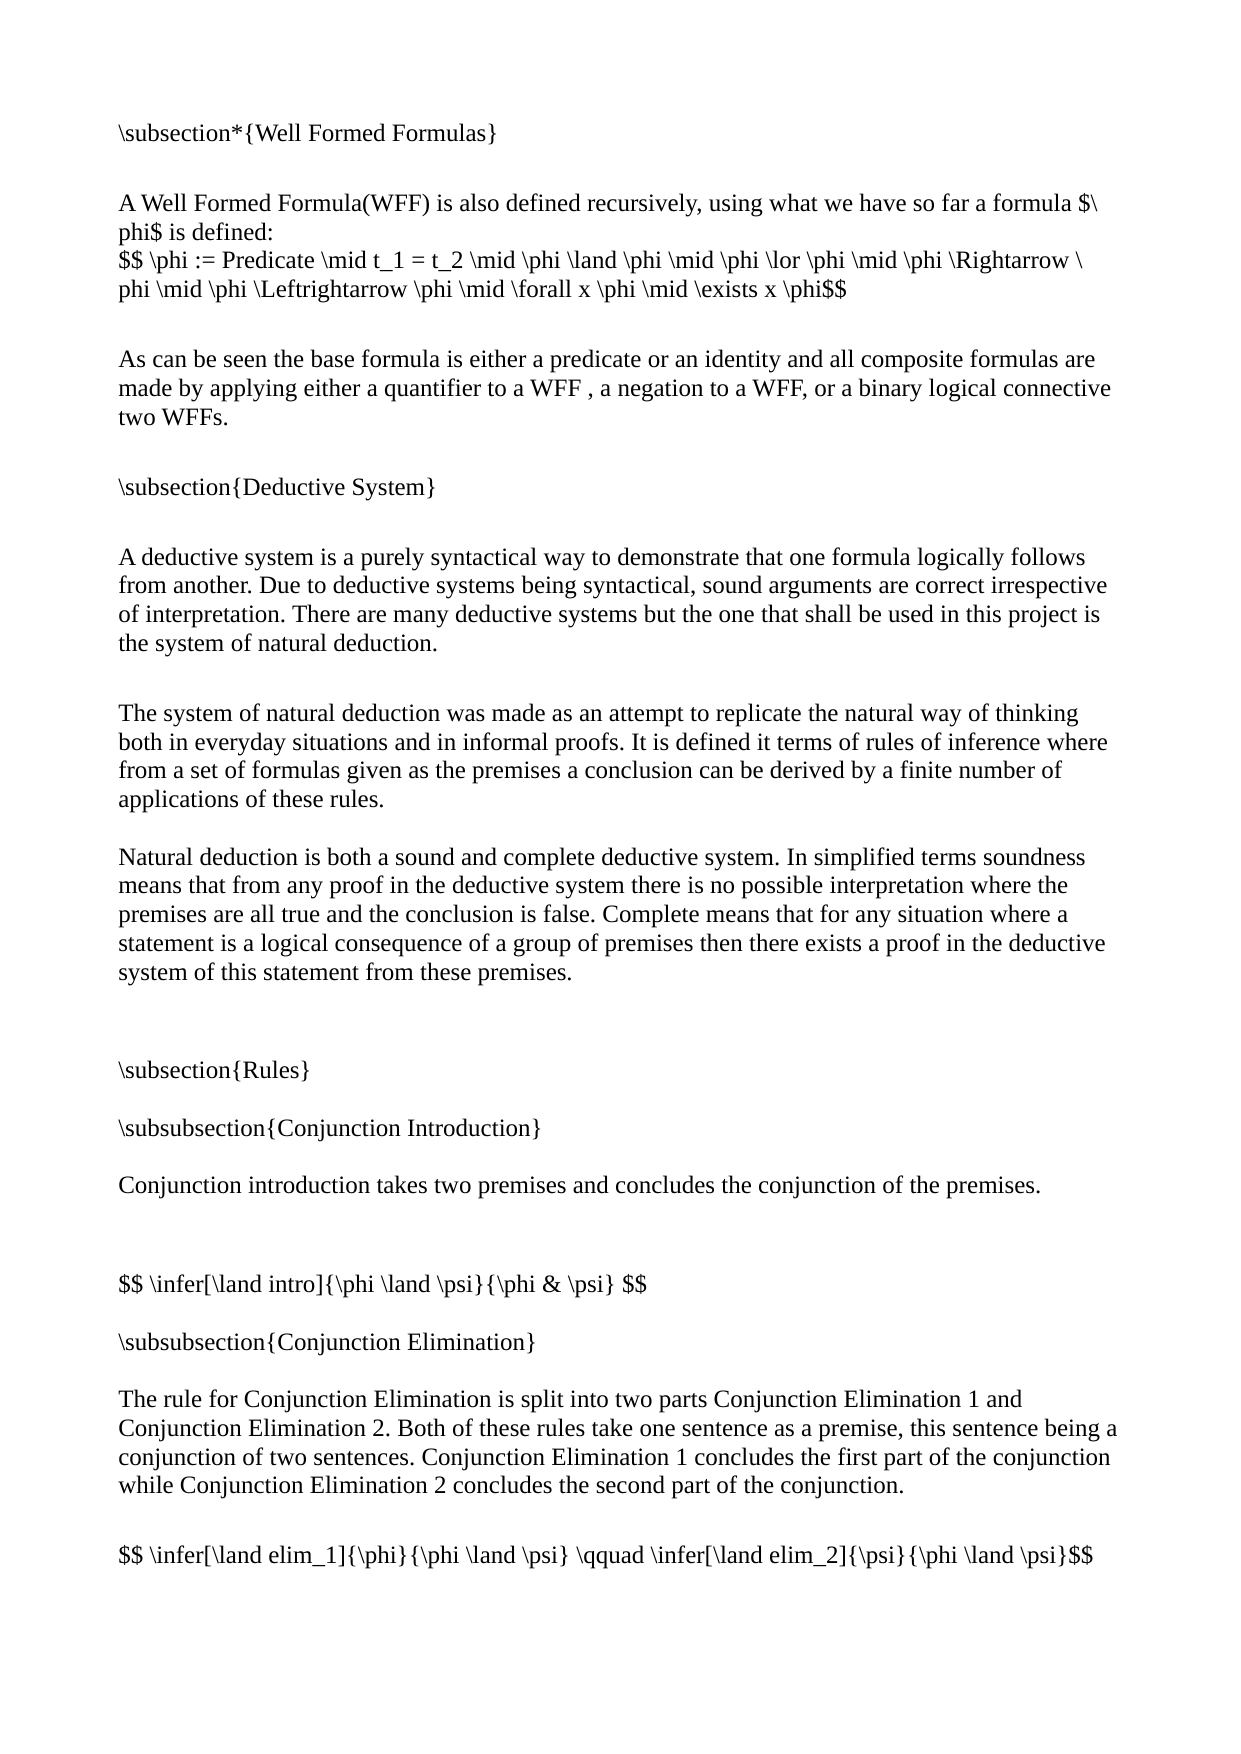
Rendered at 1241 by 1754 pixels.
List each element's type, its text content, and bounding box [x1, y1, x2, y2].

text \subsubsection{Conjunction Elimination} [118, 1327, 1122, 1356]
text $$ \infer[\land intro]{\phi \land \psi}{\phi & \psi} $$ [118, 1269, 1122, 1298]
text A deductive system is a purely syntactical way to demonstrate that one formula logically follows from another. Due to deductive systems being syntactical, sound arguments are correct irrespective of interpretation. There are many deductive systems but the one that shall be used in this project is the system of natural deduction. [118, 542, 1122, 657]
text $$ \infer[\land elim_1]{\phi}{\phi \land \psi} \qquad \infer[\land elim_2]{\psi}{\phi \land \psi}$$ [118, 1541, 1122, 1569]
text \subsubsection{Conjunction Introduction} [118, 1113, 1122, 1142]
text As can be seen the base formula is either a predicate or an identity and all composite formulas are made by applying either a quantifier to a WFF , a negation to a WFF, or a binary logical connective two WFFs. [118, 344, 1122, 431]
text Conjunction introduction takes two premises and concludes the conjunction of the premises. [118, 1171, 1122, 1199]
text Natural deduction is both a sound and complete deductive system. In simplified terms soundness means that from any proof in the deductive system there is no possible interpretation where the premises are all true and the conclusion is false. Complete means that for any situation where a statement is a logical consequence of a group of premises then there exists a proof in the deductive system of this statement from these premises. [118, 842, 1122, 986]
text \subsection{Deductive System} [118, 472, 1122, 501]
text The rule for Conjunction Elimination is split into two parts Conjunction Elimination 1 and Conjunction Elimination 2. Both of these rules take one sentence as a premise, this sentence being a conjunction of two sentences. Conjunction Elimination 1 concludes the first part of the conjunction while Conjunction Elimination 2 concludes the second part of the conjunction. [118, 1384, 1122, 1499]
text A Well Formed Formula(WFF) is also defined recursively, using what we have so far a formula $\phi$ is defined: [118, 188, 1122, 246]
text The system of natural deduction was made as an attempt to replicate the natural way of thinking both in everyday situations and in informal proofs. It is defined it terms of rules of inference where from a set of formulas given as the premises a conclusion can be derived by a finite number of applications of these rules. [118, 698, 1122, 813]
text $$ \phi := Predicate \mid t_1 = t_2 \mid \phi \land \phi \mid \phi \lor \phi \mid \phi \Rightarrow \phi \mid \phi \Leftrightarrow \phi \mid \forall x \phi \mid \exists x \phi$$ [118, 246, 1122, 303]
text \subsection*{Well Formed Formulas} [118, 118, 1122, 147]
text \subsection{Rules} [118, 1056, 1122, 1084]
